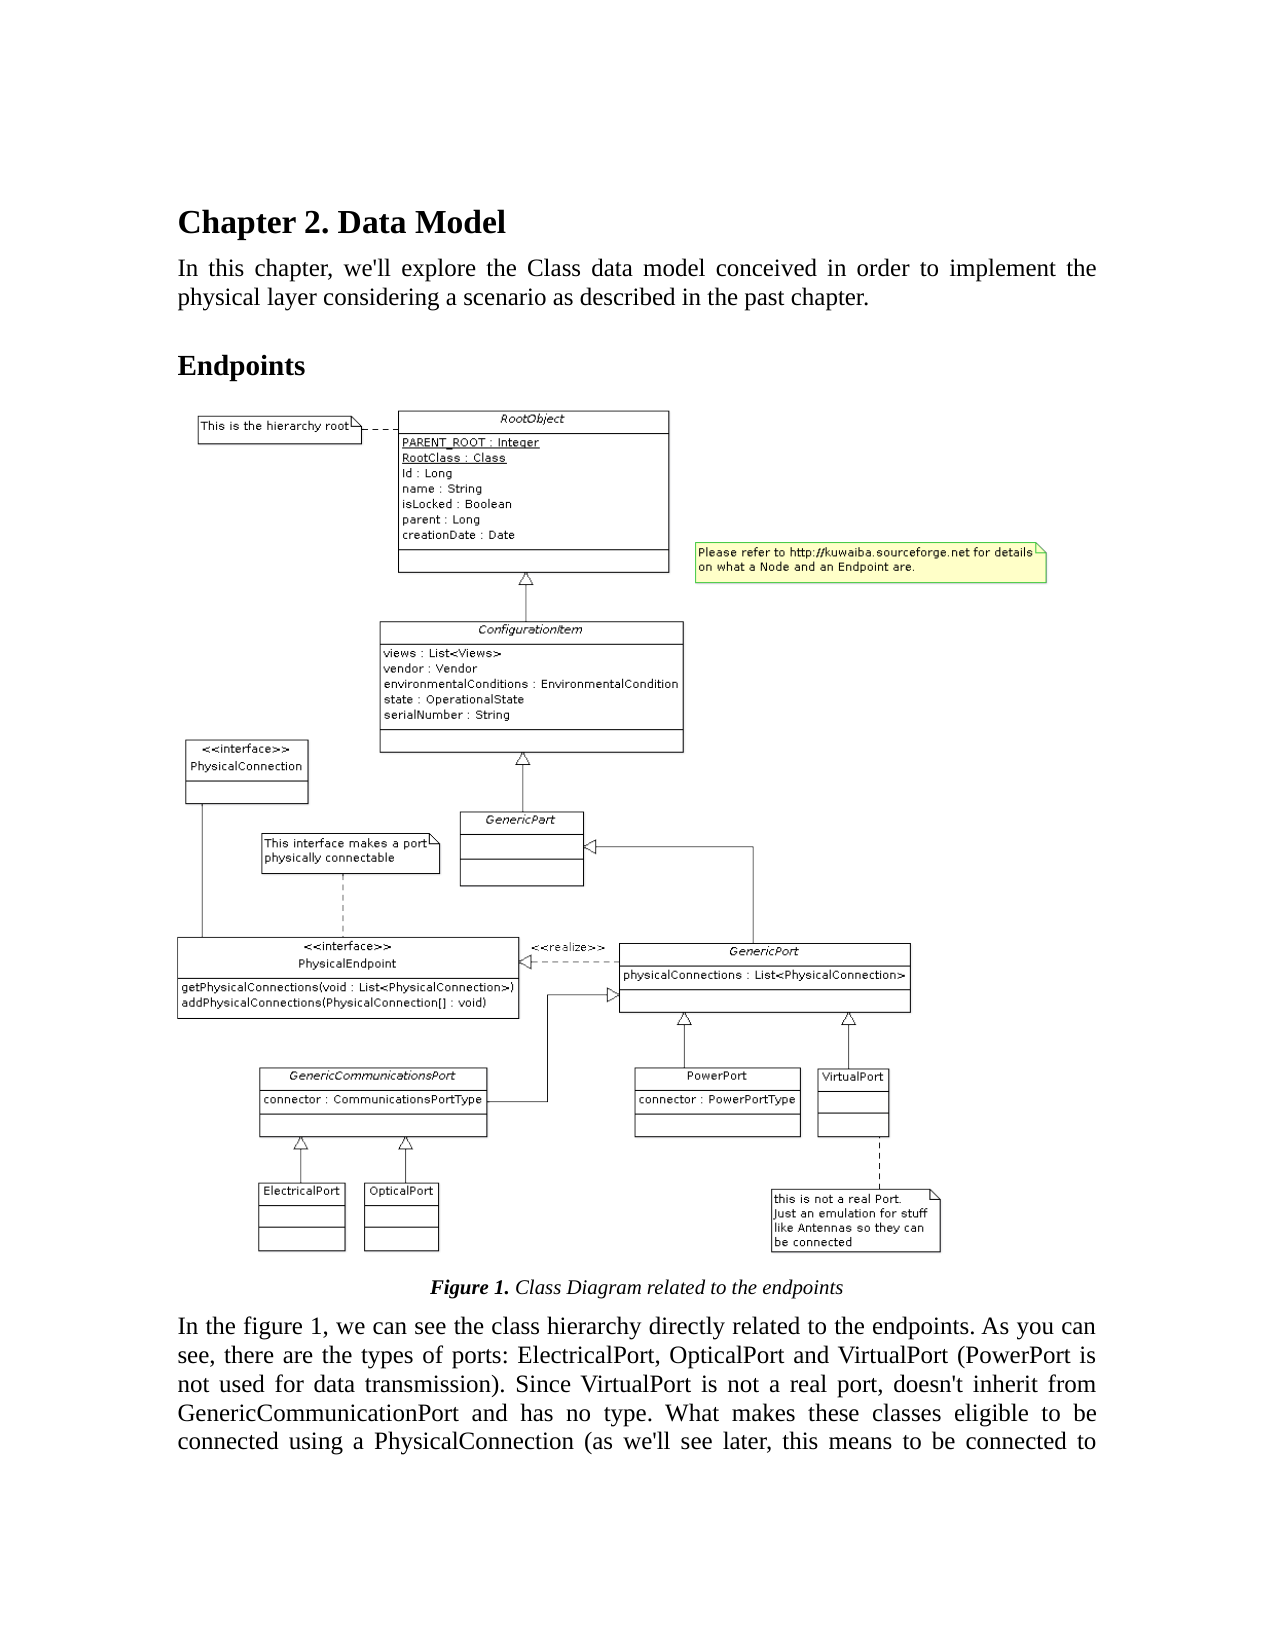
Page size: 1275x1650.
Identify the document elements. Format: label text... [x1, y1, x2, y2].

subtitle Endpoints [177, 348, 1098, 382]
subtitle Chapter 2. Data Model [177, 202, 1098, 241]
picture [177, 394, 1098, 1275]
text Figure 1. Class Diagram related to the endpoints [177, 1275, 1098, 1299]
text In this chapter, we'll explore the Class data model conceived in order to implement the physical layer considering a scenario as described in the past chapter. [177, 253, 1098, 311]
text In the figure 1, we can see the class hierarchy directly related to the endpoints. As you can see, there are the types of ports: ElectricalPort, OpticalPort and VirtualPort (PowerPort is not used for data transmission). Since VirtualPort is not a real port, doesn't inherit from GenericCommunicationPort and has no type. What makes these classes eligible to be connected using a PhysicalConnection (as we'll see later, this means to be connected to [177, 1311, 1098, 1455]
